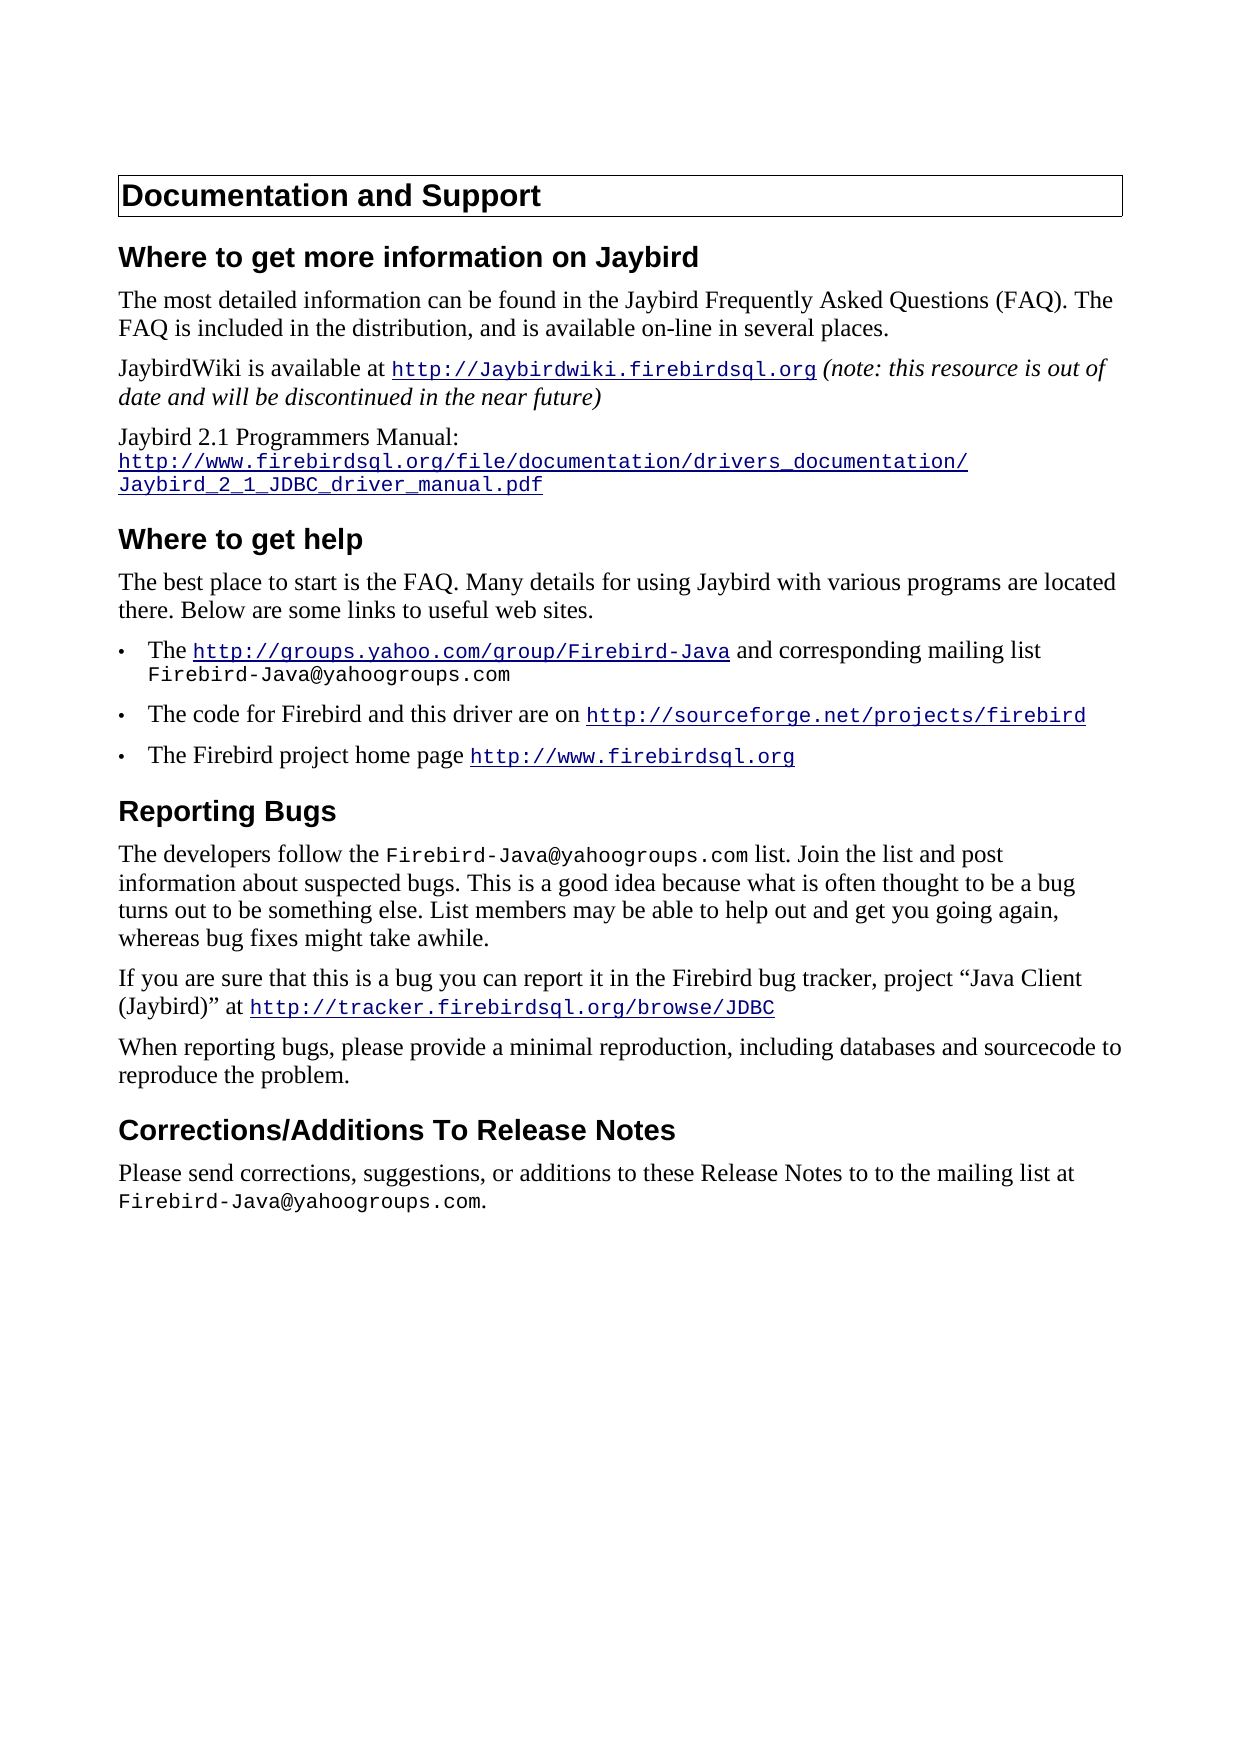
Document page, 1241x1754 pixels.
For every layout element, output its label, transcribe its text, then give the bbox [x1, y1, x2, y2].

list The code for Firebird and this driver are on http://sourceforge.net/projects/firebird [118, 701, 1122, 729]
text The best place to start is the FAQ. Many details for using Jaybird with various programs are located there. Below are some links to useful web sites. [118, 568, 1122, 623]
subtitle Corrections/Additions To Release Notes [118, 1114, 1122, 1146]
list The http://groups.yahoo.com/group/Firebird-Java and corresponding mailing list Firebird-Java@yahoogroups.com [118, 636, 1122, 688]
subtitle Reporting Bugs [118, 795, 1122, 828]
list The Firebird project home page http://www.firebirdsql.org [118, 742, 1122, 770]
text The most detailed information can be found in the Jaybird Frequently Asked Questions (FAQ). The FAQ is included in the distribution, and is available on-line in several places. [118, 286, 1122, 342]
text Jaybird 2.1 Programmers Manual: http://www.firebirdsql.org/file/documentation/drivers_documentation/Jaybird_2_1_JDBC_driver_manual.pdf [118, 423, 1122, 498]
text If you are sure that this is a bug you can report it in the Firebird bug tracker, project “Java Client (Jaybird)” at http://tracker.firebirdsql.org/browse/JDBC [118, 964, 1122, 1021]
text JaybirdWiki is available at http://Jaybirdwiki.firebirdsql.org (note: this resource is out of date and will be discontinued in the near future) [118, 354, 1122, 411]
subtitle Where to get more information on Jaybird [118, 241, 1122, 274]
subtitle Documentation and Support [119, 176, 1122, 216]
text When reporting bugs, please provide a minimal reproduction, including databases and sourcecode to reproduce the problem. [118, 1033, 1122, 1089]
text Please send corrections, suggestions, or additions to these Release Notes to to the mailing list at Firebird-Java@yahoogroups.com. [118, 1159, 1122, 1215]
subtitle Where to get help [118, 523, 1122, 556]
text The developers follow the Firebird-Java@yahoogroups.com list. Join the list and post information about suspected bugs. This is a good idea because what is often thought to be a bug turns out to be something else. List members may be able to help out and get you going again, whereas bug fixes might take awhile. [118, 840, 1122, 952]
